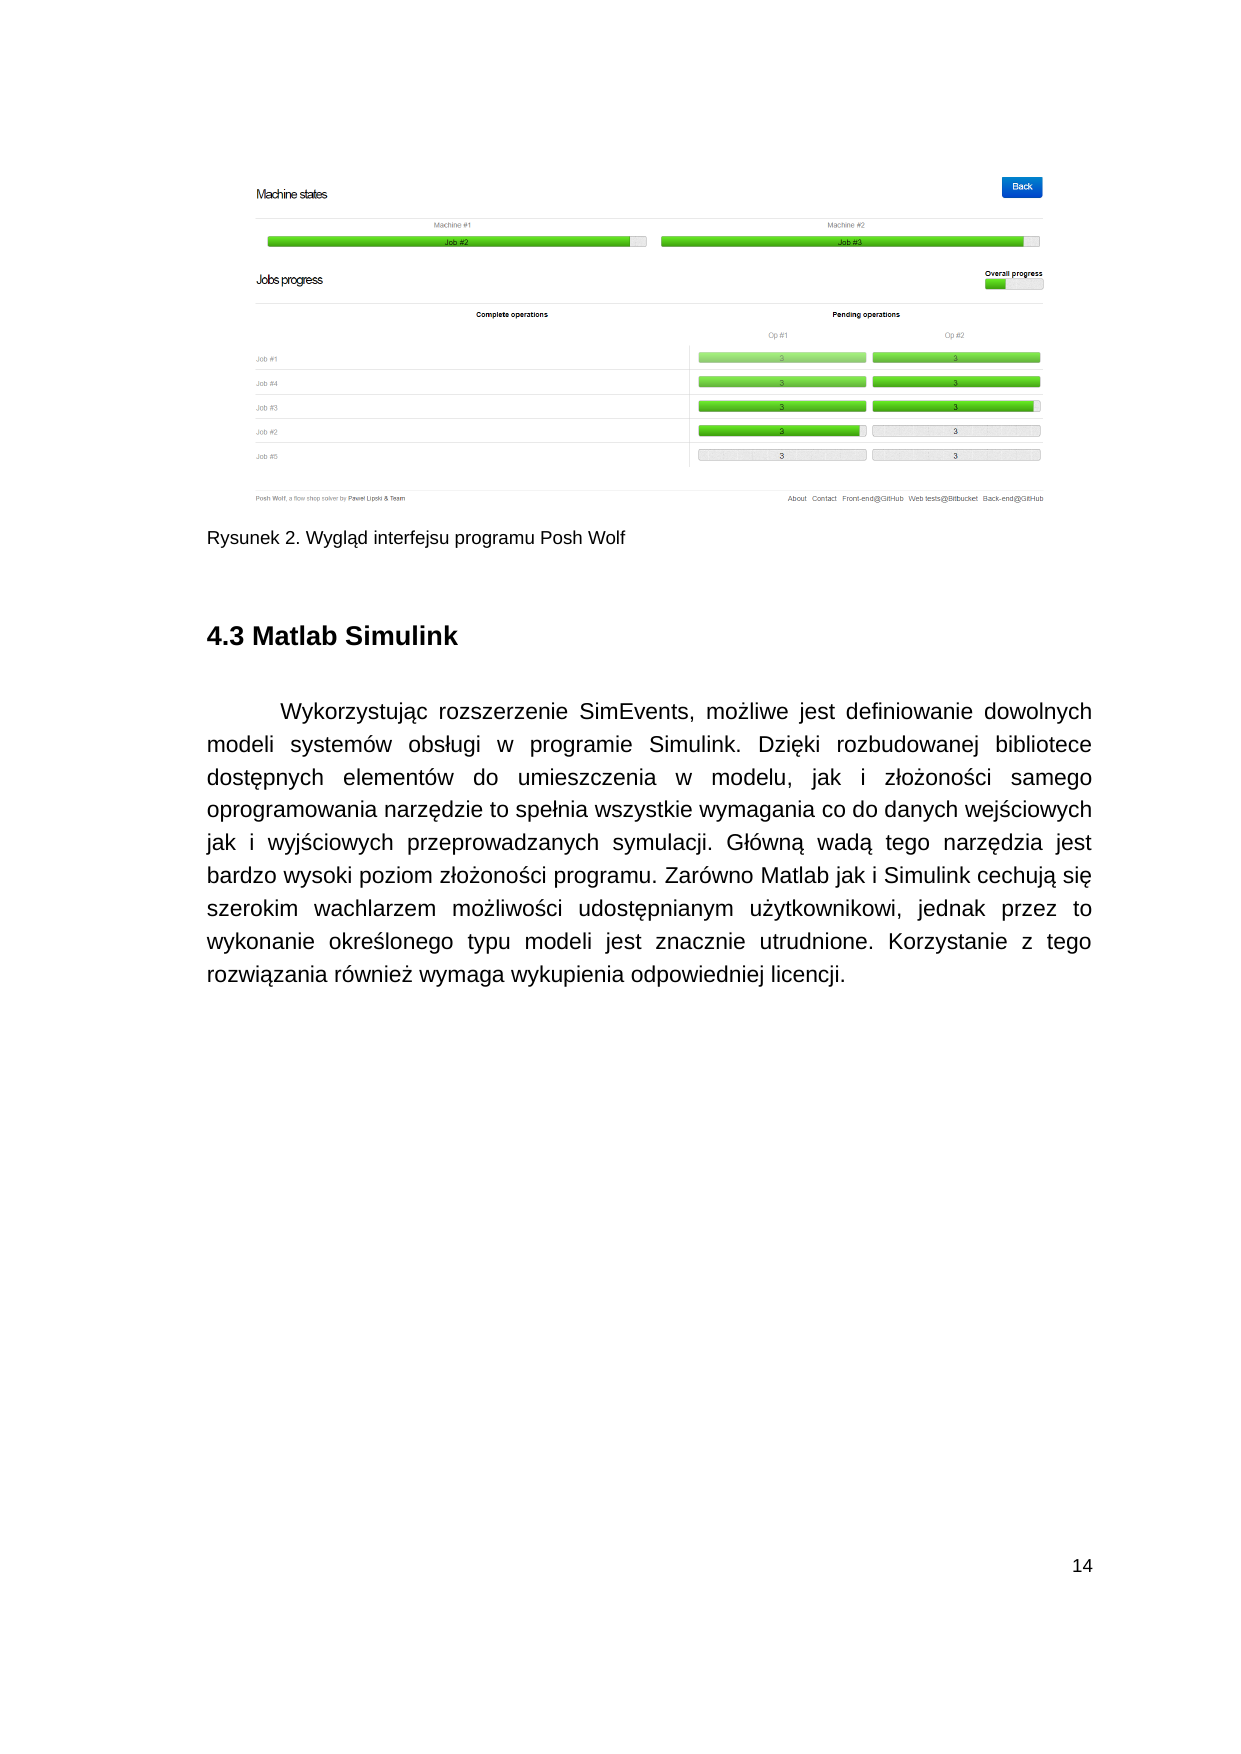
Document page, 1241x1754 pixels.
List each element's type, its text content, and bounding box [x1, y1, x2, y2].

text Rysunek 2. Wygląd interfejsu programu Posh Wolf [207, 177, 1093, 548]
picture [225, 177, 1075, 522]
text Wykorzystując rozszerzenie SimEvents, możliwe jest definiowanie dowolnych modeli systemów obsługi w programie Simulink. Dzięki rozbudowanej bibliotece dostępnych elementów do umieszczenia w modelu, jak i złożoności samego oprogramowania narzędzie to spełnia wszystkie wymagania co do danych wejściowych jak i wyjściowych przeprowadzanych symulacji. Główną wadą tego narzędzia jest bardzo wysoki poziom złożoności programu. Zarówno Matlab jak i Simulink cechują się szerokim wachlarzem możliwości udostępnianym użytkownikowi, jednak przez to wykonanie określonego typu modeli jest znacznie utrudnione. Korzystanie z tego rozwiązania również wymaga wykupienia odpowiedniej licencji. [207, 698, 1093, 987]
text 4.3 Matlab Simulink [207, 619, 1093, 651]
